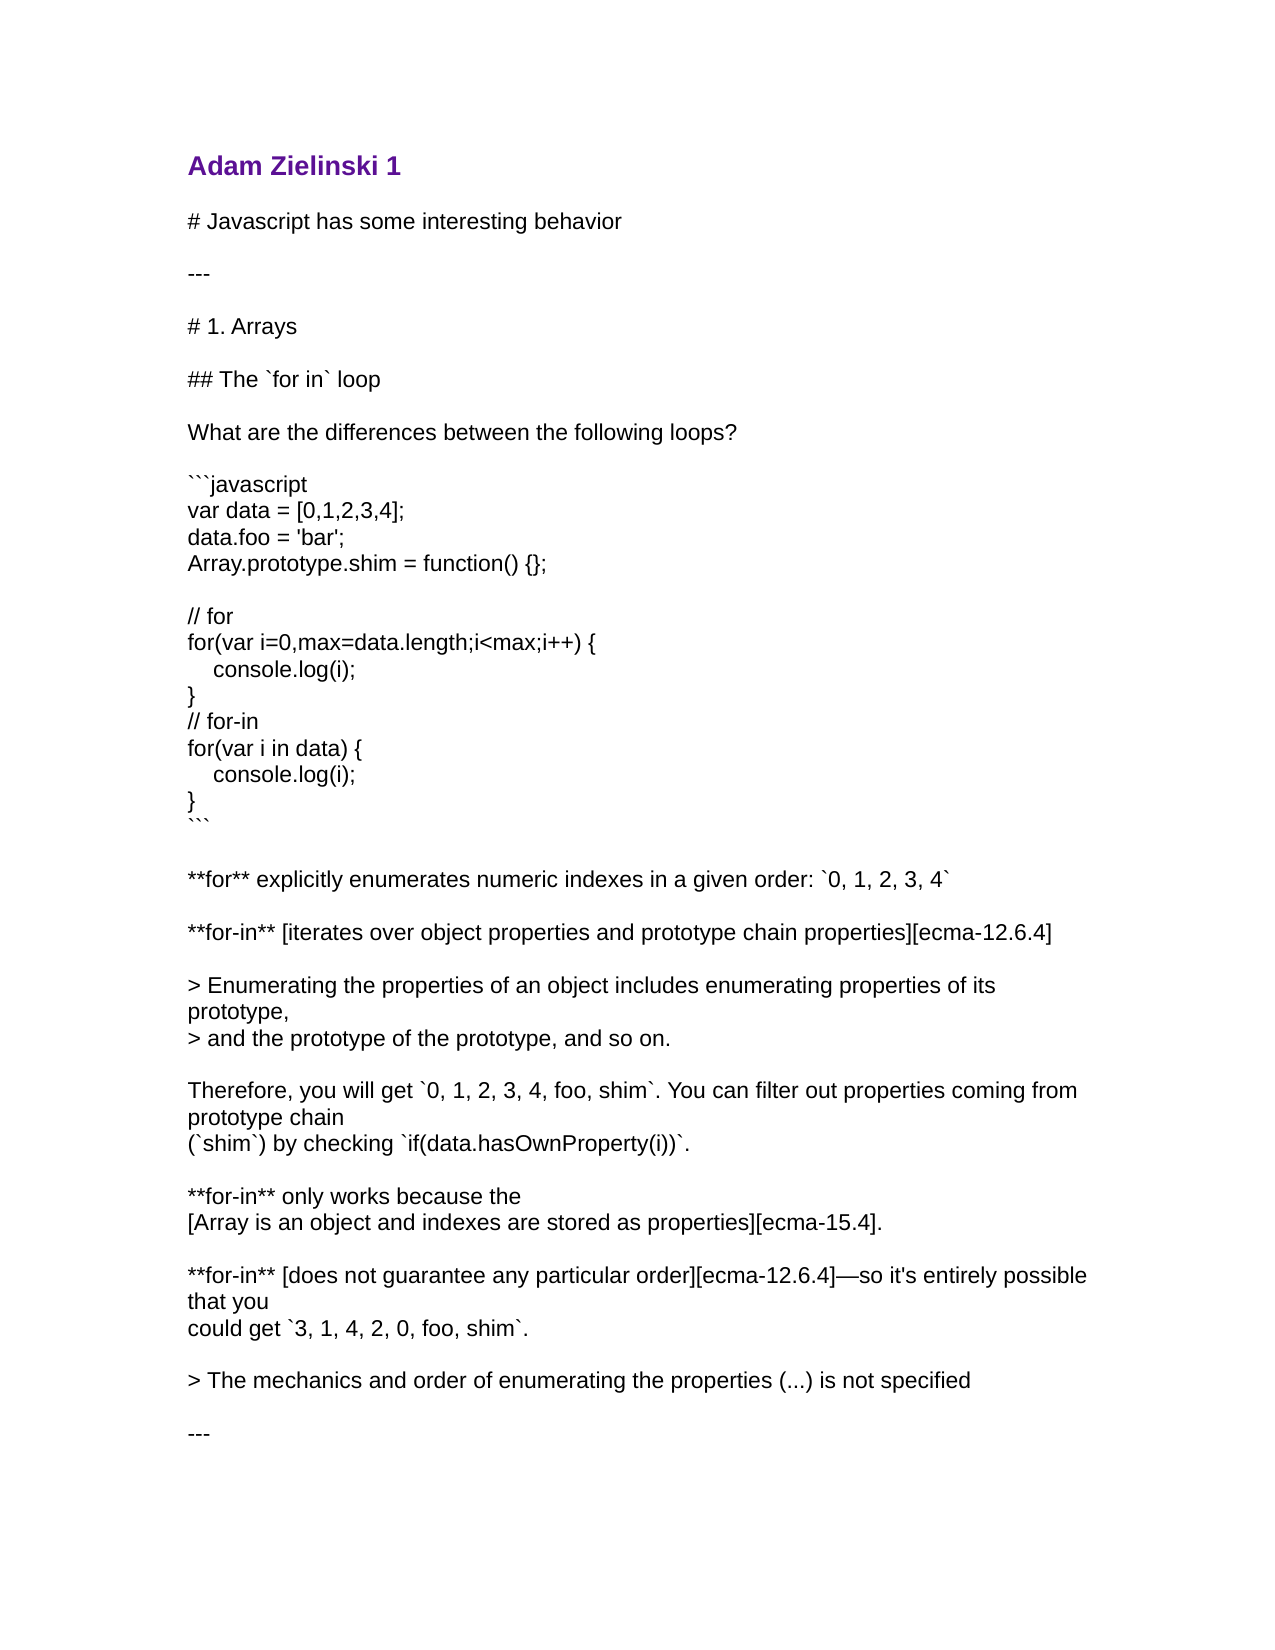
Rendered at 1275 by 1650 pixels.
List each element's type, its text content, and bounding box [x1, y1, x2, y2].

text var data = [0,1,2,3,4]; [187, 497, 1087, 524]
text (`shim`) by checking `if(data.hasOwnProperty(i))`. [187, 1130, 1087, 1156]
text ```javascript [187, 471, 1087, 497]
text # Javascript has some interesting behavior [187, 208, 1087, 234]
text --- [187, 260, 1087, 287]
text > Enumerating the properties of an object includes enumerating properties of its prototype, [187, 972, 1087, 1024]
text could get `3, 1, 4, 2, 0, foo, shim`. [187, 1314, 1087, 1341]
text **for-in** [does not guarantee any particular order][ecma-12.6.4]—so it's entirely possible that you [187, 1262, 1087, 1314]
text } [187, 787, 1087, 814]
text --- [187, 1420, 1087, 1446]
text [Array is an object and indexes are stored as properties][ecma-15.4]. [187, 1209, 1087, 1235]
text **for** explicitly enumerates numeric indexes in a given order: `0, 1, 2, 3, 4` [187, 866, 1087, 893]
text for(var i=0,max=data.length;i<max;i++) { [187, 629, 1087, 656]
text console.log(i); [187, 761, 1087, 787]
text for(var i in data) { [187, 735, 1087, 761]
text ## The `for in` loop [187, 366, 1087, 392]
text } [187, 682, 1087, 708]
text What are the differences between the following loops? [187, 418, 1087, 445]
text ``` [187, 814, 1087, 840]
text // for [187, 603, 1087, 629]
text console.log(i); [187, 656, 1087, 682]
text data.foo = 'bar'; [187, 524, 1087, 550]
text **for-in** only works because the [187, 1183, 1087, 1209]
text **for-in** [iterates over object properties and prototype chain properties][ecma-12.6.4] [187, 919, 1087, 946]
text > and the prototype of the prototype, and so on. [187, 1024, 1087, 1051]
text Adam Zielinski 1 [187, 150, 1087, 181]
text Therefore, you will get `0, 1, 2, 3, 4, foo, shim`. You can filter out properties coming from prototype chain [187, 1077, 1087, 1130]
text > The mechanics and order of enumerating the properties (...) is not specified [187, 1367, 1087, 1393]
text # 1. Arrays [187, 313, 1087, 339]
text Array.prototype.shim = function() {}; [187, 550, 1087, 577]
text // for-in [187, 708, 1087, 735]
